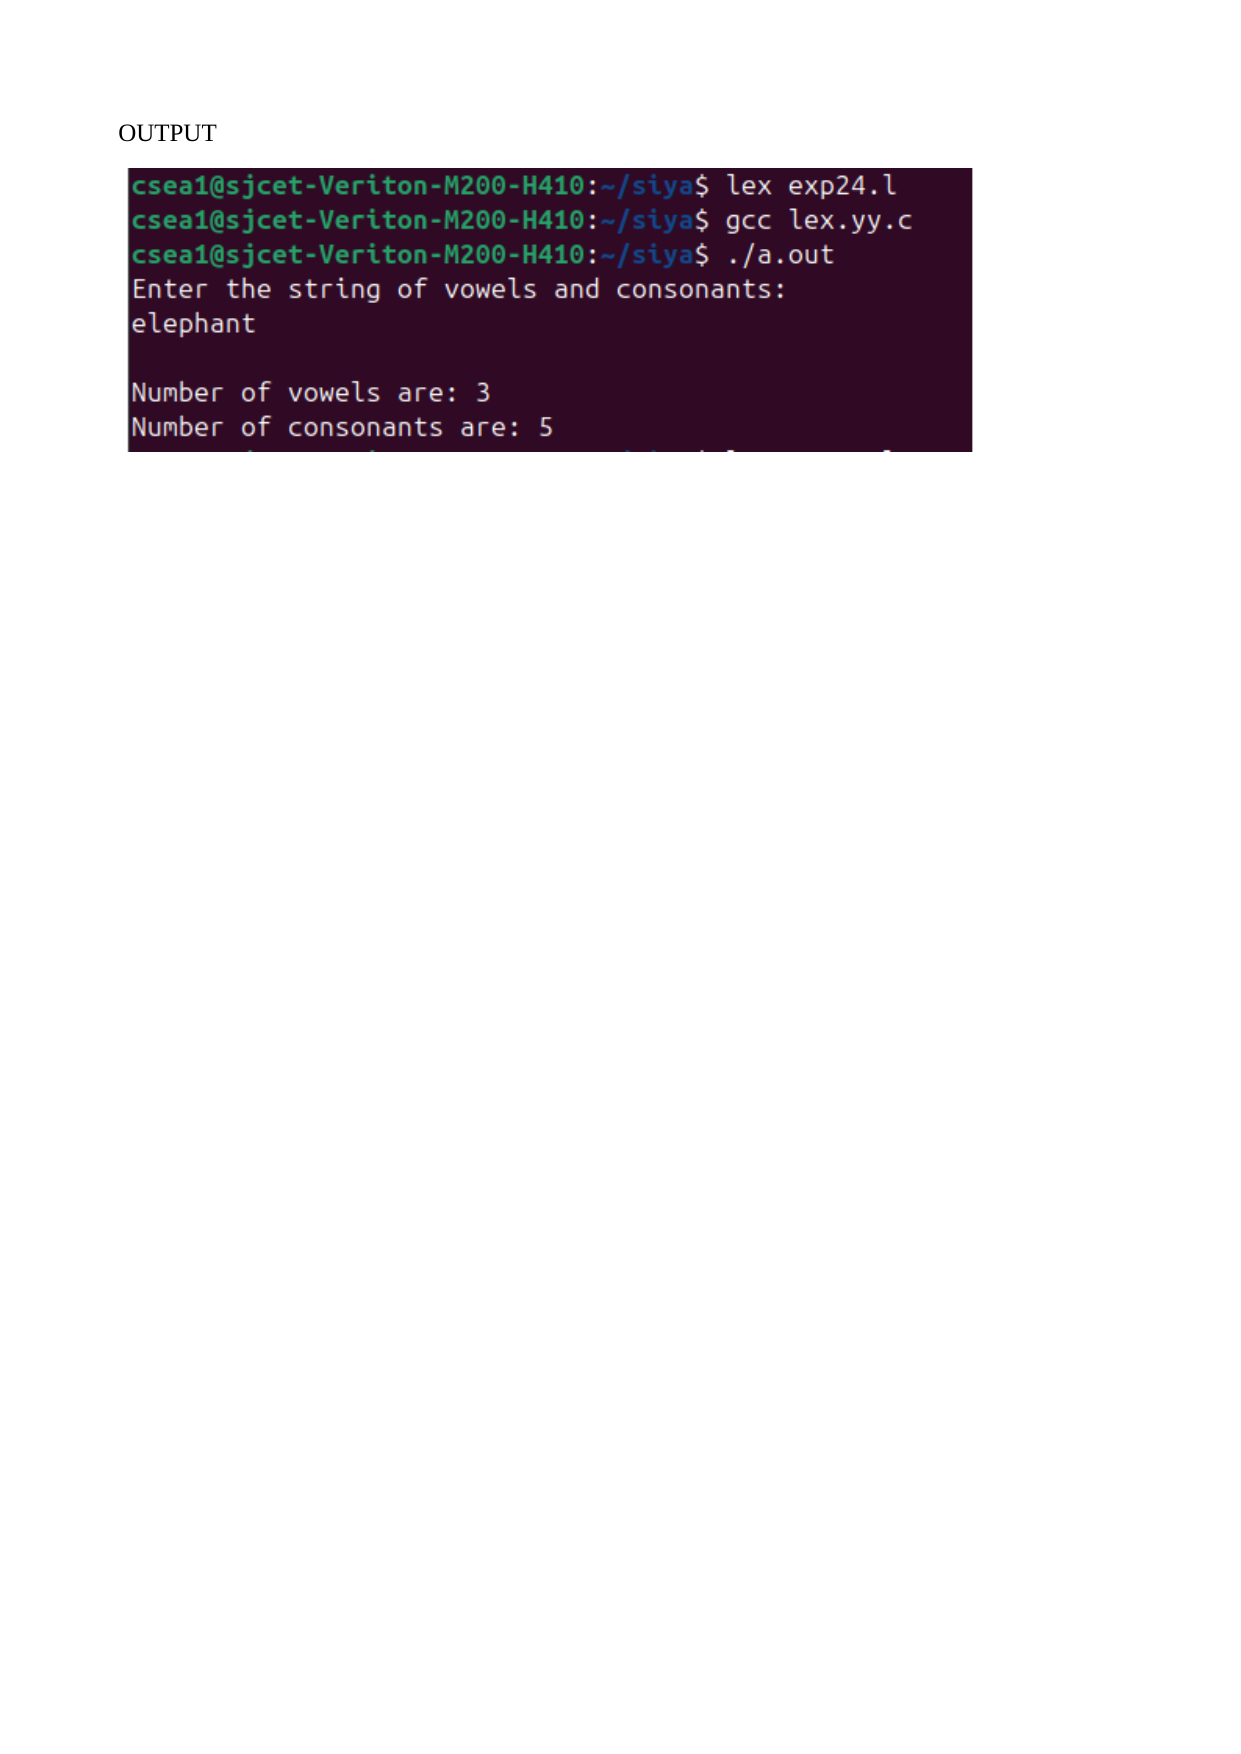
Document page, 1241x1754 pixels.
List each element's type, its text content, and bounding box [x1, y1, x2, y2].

text OUTPUT [118, 118, 1122, 147]
picture [127, 168, 973, 452]
